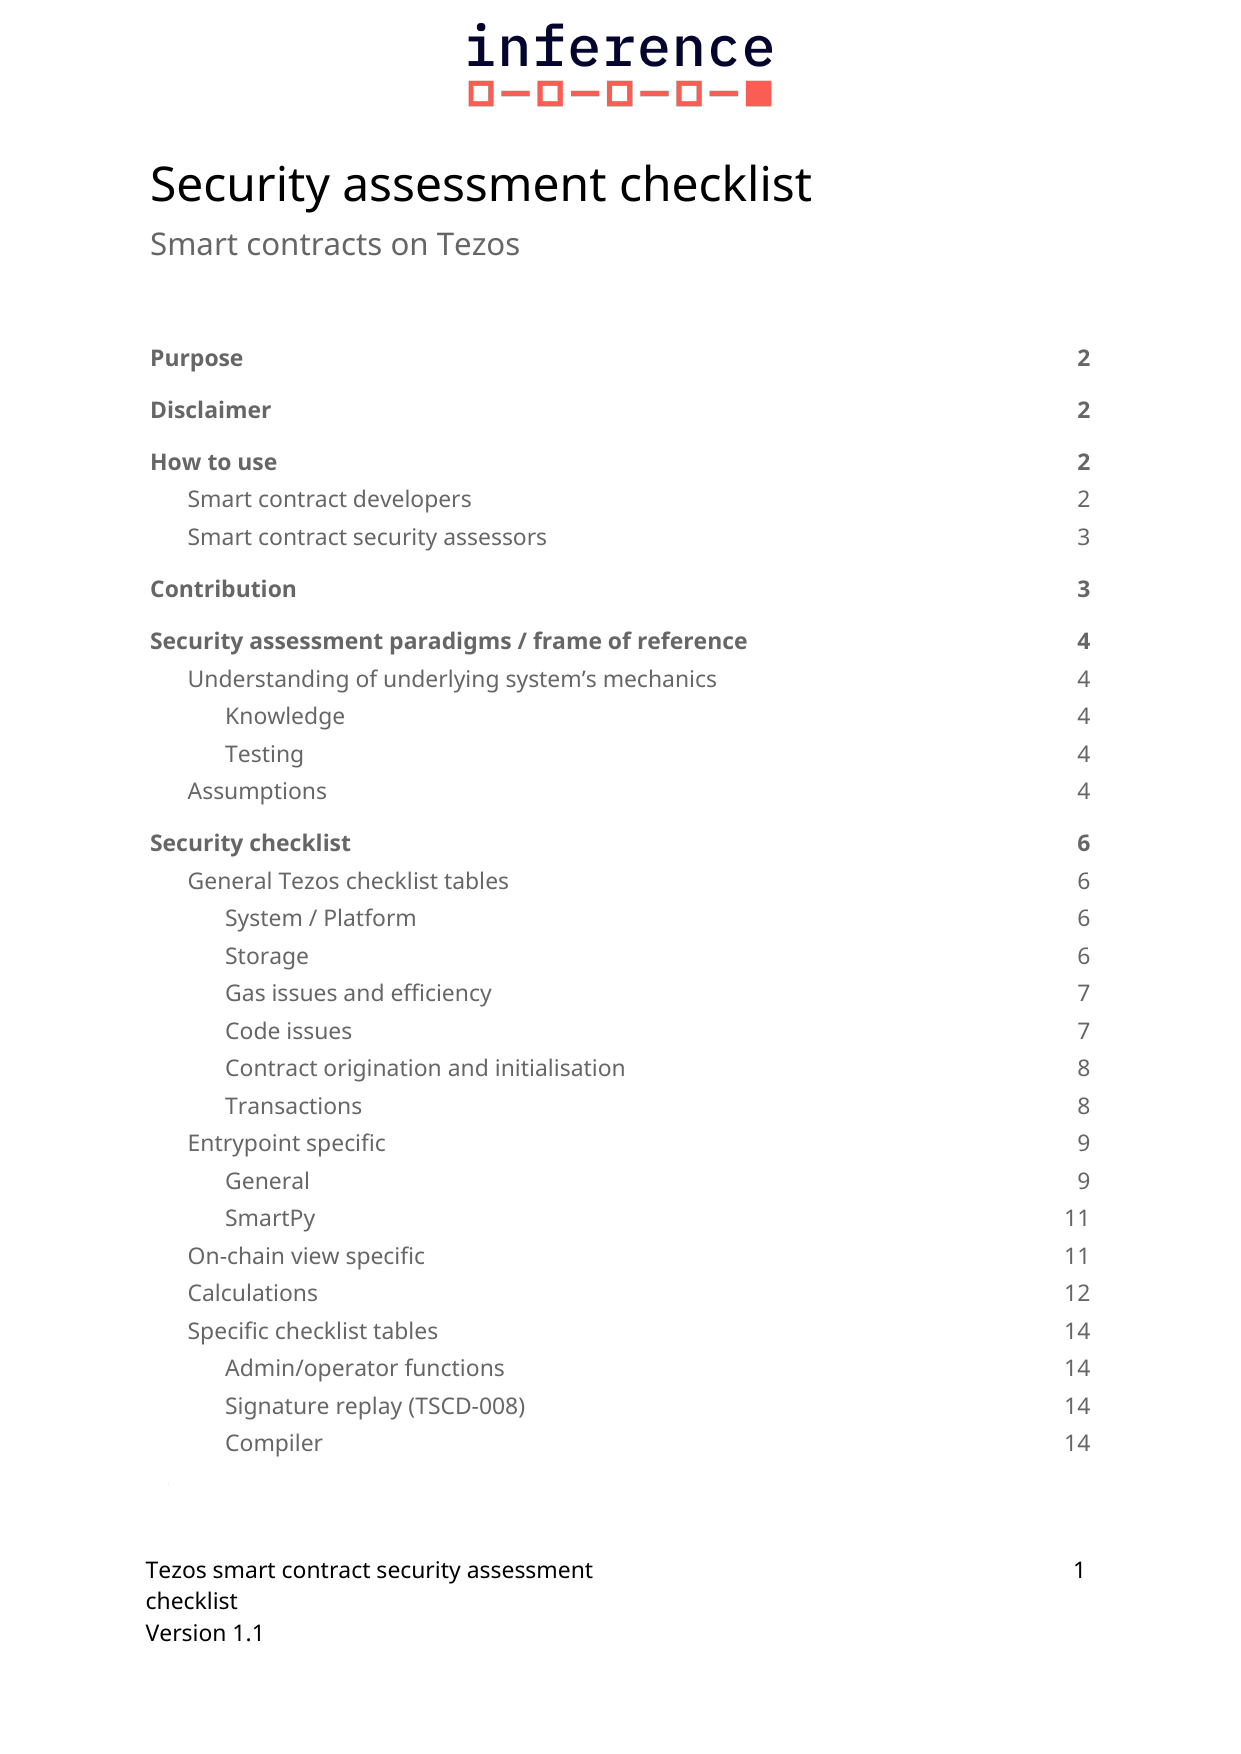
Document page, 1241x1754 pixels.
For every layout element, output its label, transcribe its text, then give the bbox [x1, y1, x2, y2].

text General 9 [225, 1165, 1090, 1196]
text Contract origination and initialisation 8 [225, 1052, 1090, 1083]
picture [468, 23, 772, 108]
text Calculations 12 [187, 1277, 1090, 1308]
title Security assessment checklist [150, 150, 1090, 215]
text Transactions 8 [225, 1090, 1090, 1121]
text System / Platform 6 [225, 902, 1090, 933]
text Entrypoint specific 9 [187, 1127, 1090, 1158]
text General Tezos checklist tables 6 [187, 865, 1090, 896]
text Smart contract developers 2 [187, 483, 1090, 515]
text Admin/operator functions 14 [225, 1352, 1090, 1383]
text Understanding of underlying system’s mechanics 4 [187, 663, 1090, 694]
text Storage 6 [225, 940, 1090, 971]
text Specific checklist tables 14 [187, 1315, 1090, 1346]
text Disclaimer 2 [150, 394, 1090, 425]
text Code issues 7 [225, 1015, 1090, 1046]
subtitle Smart contracts on Tezos [150, 222, 1090, 264]
text Compiler 14 [225, 1427, 1090, 1458]
text SmartPy 11 [225, 1202, 1090, 1233]
text Contribution 3 [150, 573, 1090, 604]
text Security assessment paradigms / frame of reference 4 [150, 625, 1090, 656]
text Security checklist 6 [150, 827, 1090, 858]
text Testing 4 [225, 738, 1090, 769]
text Purpose 2 [150, 342, 1090, 373]
text Signature replay (TSCD-008) 14 [225, 1390, 1090, 1421]
text On-chain view specific 11 [187, 1240, 1090, 1271]
text Smart contract security assessors 3 [187, 521, 1090, 552]
text Knowledge 4 [225, 700, 1090, 731]
text How to use 2 [150, 446, 1090, 477]
text Assumptions 4 [187, 775, 1090, 806]
text Gas issues and efficiency 7 [225, 977, 1090, 1008]
